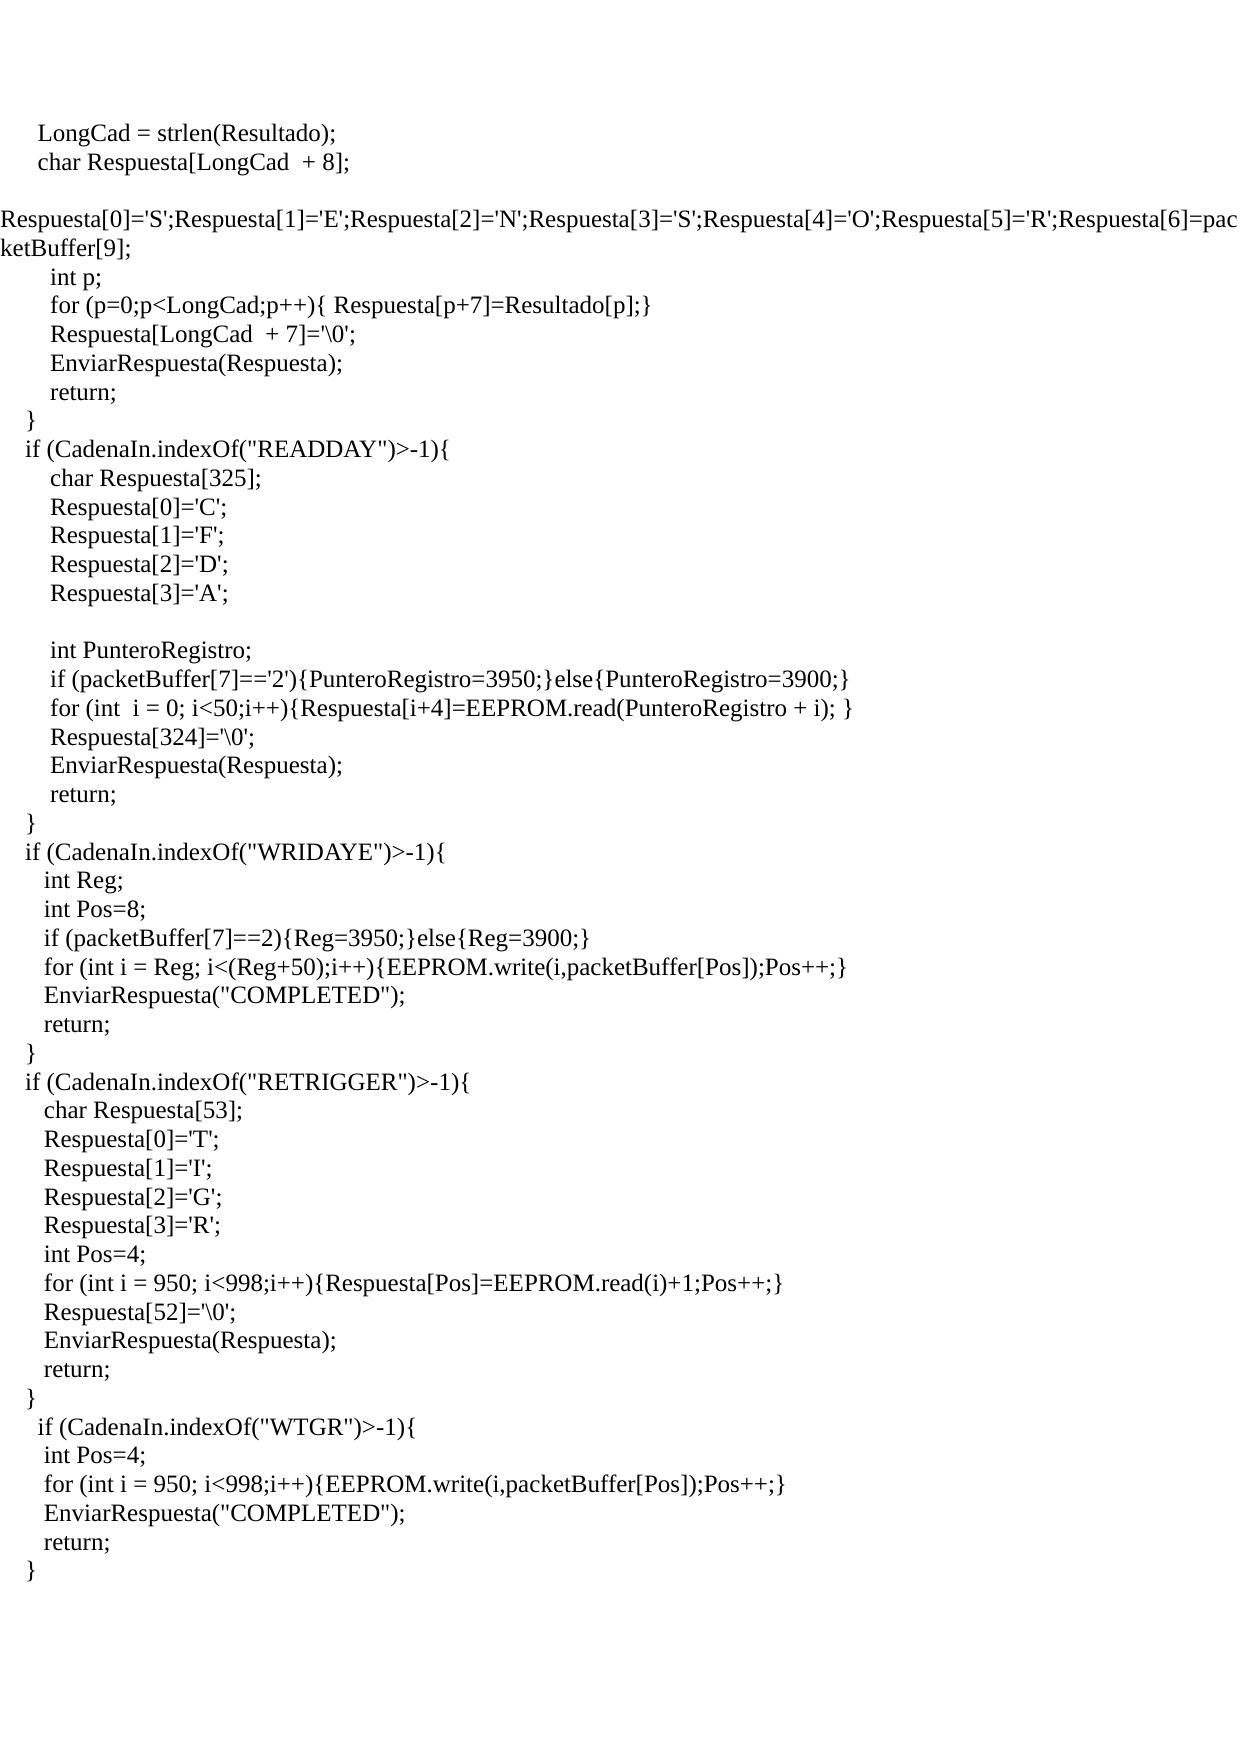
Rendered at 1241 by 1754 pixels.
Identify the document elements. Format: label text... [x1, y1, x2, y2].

text EnviarRespuesta(Respuesta); [0, 348, 1240, 377]
text int p; [0, 262, 1240, 291]
text return; [0, 1009, 1240, 1038]
text int Pos=4; [0, 1239, 1240, 1268]
text if (CadenaIn.indexOf("WRIDAYE")>-1){ [0, 837, 1240, 866]
text Respuesta[2]='G'; [0, 1182, 1240, 1211]
text Respuesta[LongCad + 7]='\0'; [0, 319, 1240, 348]
text Respuesta[0]='T'; [0, 1124, 1240, 1153]
text for (int i = 950; i<998;i++){Respuesta[Pos]=EEPROM.read(i)+1;Pos++;} [0, 1268, 1240, 1297]
text for (int i = 0; i<50;i++){Respuesta[i+4]=EEPROM.read(PunteroRegistro + i); } [0, 693, 1240, 722]
text int Reg; [0, 866, 1240, 894]
text } [0, 1038, 1240, 1067]
text if (packetBuffer[7]=='2'){PunteroRegistro=3950;}else{PunteroRegistro=3900;} [0, 664, 1240, 693]
text Respuesta[2]='D'; [0, 549, 1240, 578]
text return; [0, 377, 1240, 406]
text Respuesta[1]='I'; [0, 1153, 1240, 1182]
text } [0, 406, 1240, 434]
text for (int i = 950; i<998;i++){EEPROM.write(i,packetBuffer[Pos]);Pos++;} [0, 1469, 1240, 1498]
text Respuesta[0]='S';Respuesta[1]='E';Respuesta[2]='N';Respuesta[3]='S';Respuesta[4]='O';Respuesta[5]='R';Respuesta[6]=packetBuffer[9]; [0, 176, 1240, 262]
text for (p=0;p<LongCad;p++){ Respuesta[p+7]=Resultado[p];} [0, 291, 1240, 319]
text return; [0, 1527, 1240, 1556]
text int Pos=8; [0, 894, 1240, 923]
text EnviarRespuesta("COMPLETED"); [0, 981, 1240, 1009]
text if (CadenaIn.indexOf("READDAY")>-1){ [0, 434, 1240, 463]
text Respuesta[0]='C'; [0, 492, 1240, 521]
text char Respuesta[LongCad + 8]; [0, 147, 1240, 176]
text int PunteroRegistro; [0, 636, 1240, 664]
text } [0, 1383, 1240, 1412]
text EnviarRespuesta(Respuesta); [0, 1326, 1240, 1354]
text for (int i = Reg; i<(Reg+50);i++){EEPROM.write(i,packetBuffer[Pos]);Pos++;} [0, 952, 1240, 981]
text if (CadenaIn.indexOf("RETRIGGER")>-1){ [0, 1067, 1240, 1096]
text char Respuesta[325]; [0, 463, 1240, 492]
text } [0, 1556, 1240, 1584]
text EnviarRespuesta("COMPLETED"); [0, 1498, 1240, 1527]
text return; [0, 779, 1240, 808]
text Respuesta[3]='R'; [0, 1211, 1240, 1239]
text Respuesta[3]='A'; [0, 578, 1240, 607]
text Respuesta[52]='\0'; [0, 1297, 1240, 1326]
text return; [0, 1354, 1240, 1383]
text if (CadenaIn.indexOf("WTGR")>-1){ [0, 1412, 1240, 1441]
text Respuesta[324]='\0'; [0, 722, 1240, 751]
text EnviarRespuesta(Respuesta); [0, 751, 1240, 779]
text int Pos=4; [0, 1441, 1240, 1469]
text char Respuesta[53]; [0, 1096, 1240, 1124]
text if (packetBuffer[7]==2){Reg=3950;}else{Reg=3900;} [0, 923, 1240, 952]
text } [0, 808, 1240, 837]
text Respuesta[1]='F'; [0, 521, 1240, 549]
text LongCad = strlen(Resultado); [0, 118, 1240, 147]
